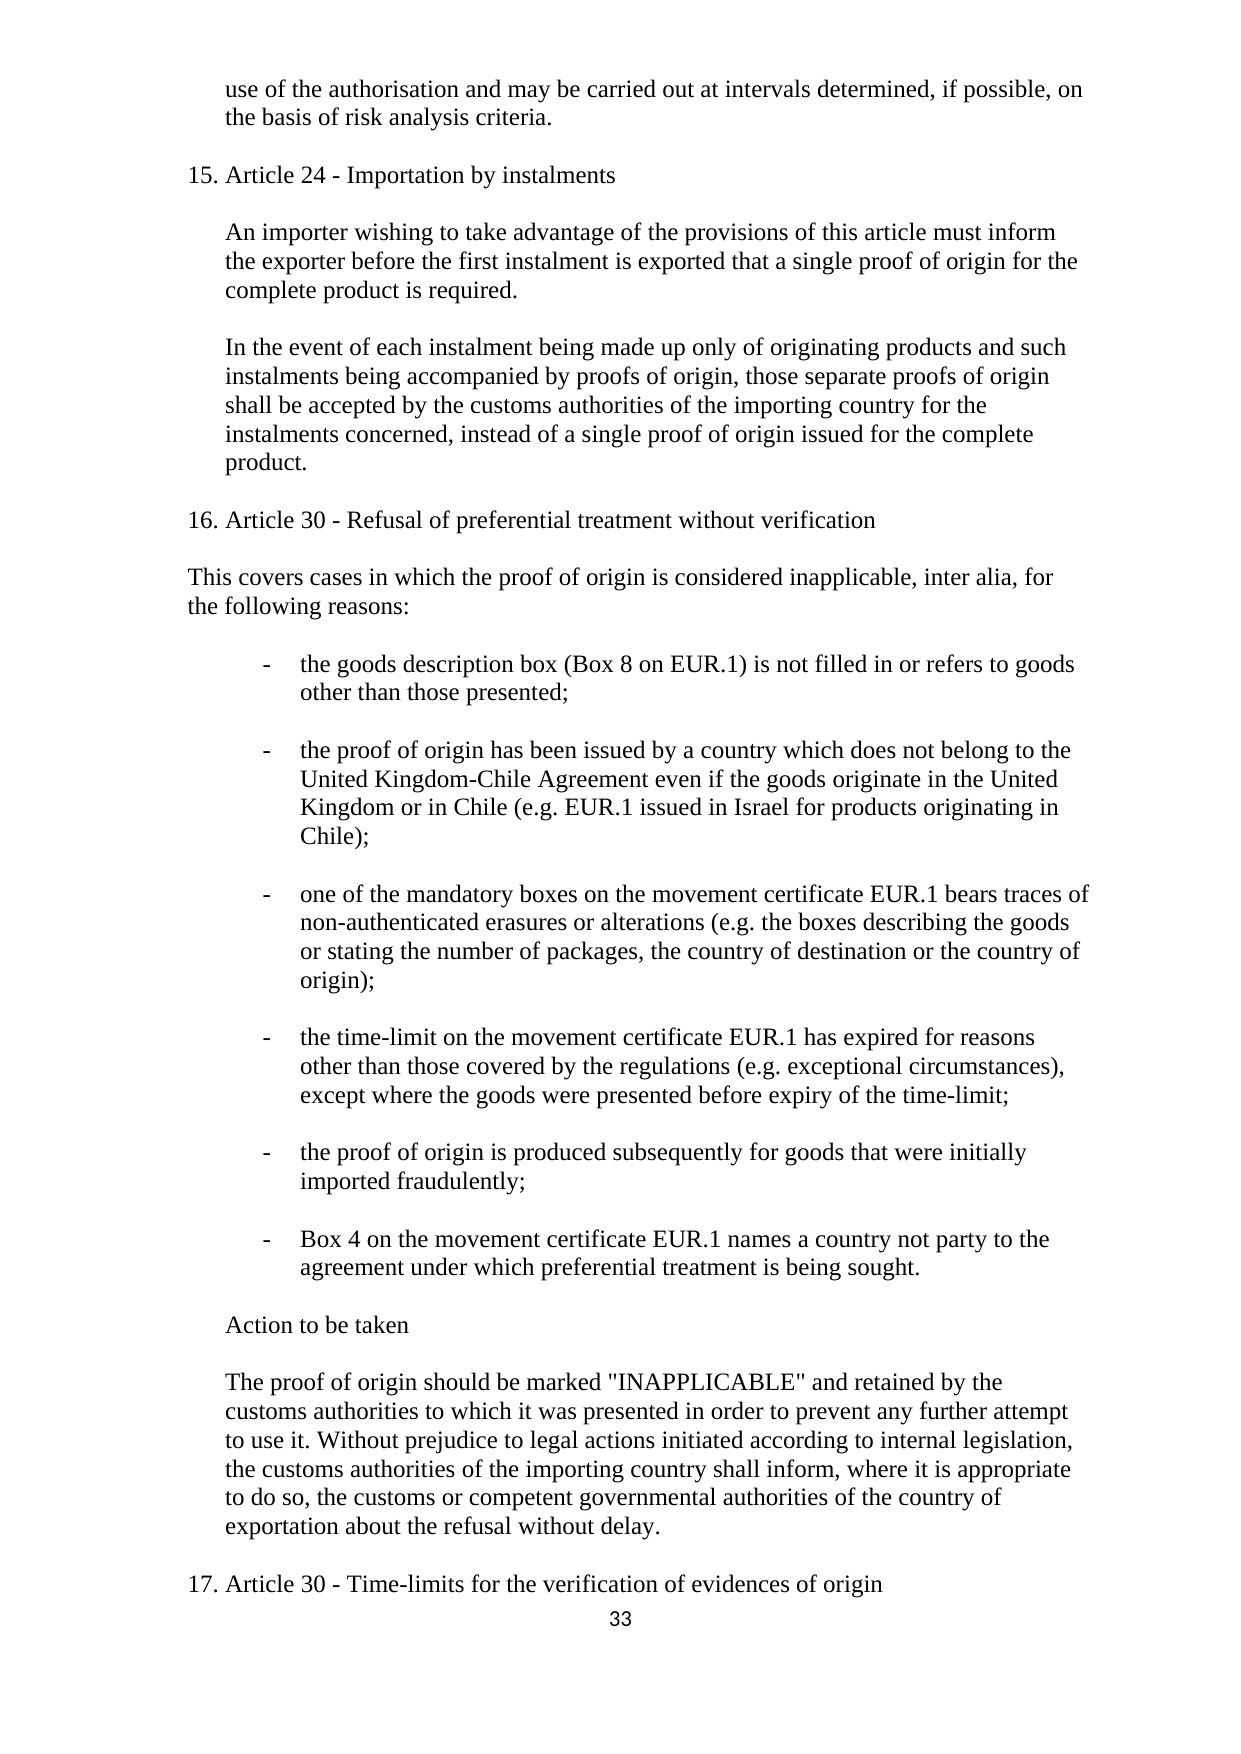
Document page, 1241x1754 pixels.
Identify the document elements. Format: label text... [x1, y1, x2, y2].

text The proof of origin should be marked "INAPPLICABLE" and retained by the customs authorities to which it was presented in order to prevent any further attempt to use it. Without prejudice to legal actions initiated according to internal legislation, the customs authorities of the importing country shall inform, where it is appropriate to do so, the customs or competent governmental authorities of the country of exportation about the refusal without delay. [225, 1367, 1090, 1540]
list Article 24 - Importation by instalments [187, 160, 1090, 189]
text use of the authorisation and may be carried out at intervals determined, if possible, on the basis of risk analysis criteria. [225, 74, 1090, 131]
list the time-limit on the movement certificate EUR.1 has expired for reasons other than those covered by the regulations (e.g. exceptional circumstances), except where the goods were presented before expiry of the time-limit; [262, 1022, 1090, 1109]
text An importer wishing to take advantage of the provisions of this article must inform the exporter before the first instalment is exported that a single proof of origin for the complete product is required. [225, 217, 1090, 304]
list Article 30 - Time-limits for the verification of evidences of origin [187, 1569, 1090, 1597]
list Article 30 - Refusal of preferential treatment without verification [187, 505, 1090, 534]
text Action to be taken [150, 1310, 1090, 1339]
list the goods description box (Box 8 on EUR.1) is not filled in or refers to goods other than those presented; [262, 649, 1090, 706]
list one of the mandatory boxes on the movement certificate EUR.1 bears traces of non-authenticated erasures or alterations (e.g. the boxes describing the goods or stating the number of packages, the country of destination or the country of origin); [262, 879, 1090, 994]
list the proof of origin has been issued by a country which does not belong to the United Kingdom-Chile Agreement even if the goods originate in the United Kingdom or in Chile (e.g. EUR.1 issued in Israel for products originating in Chile); [262, 735, 1090, 850]
list Box 4 on the movement certificate EUR.1 names a country not party to the agreement under which preferential treatment is being sought. [262, 1224, 1090, 1281]
text In the event of each instalment being made up only of originating products and such instalments being accompanied by proofs of origin, those separate proofs of origin shall be accepted by the customs authorities of the importing country for the instalments concerned, instead of a single proof of origin issued for the complete product. [225, 332, 1090, 476]
text This covers cases in which the proof of origin is considered inapplicable, inter alia, for the following reasons: [187, 562, 1090, 620]
list the proof of origin is produced subsequently for goods that were initially imported fraudulently; [262, 1137, 1090, 1195]
